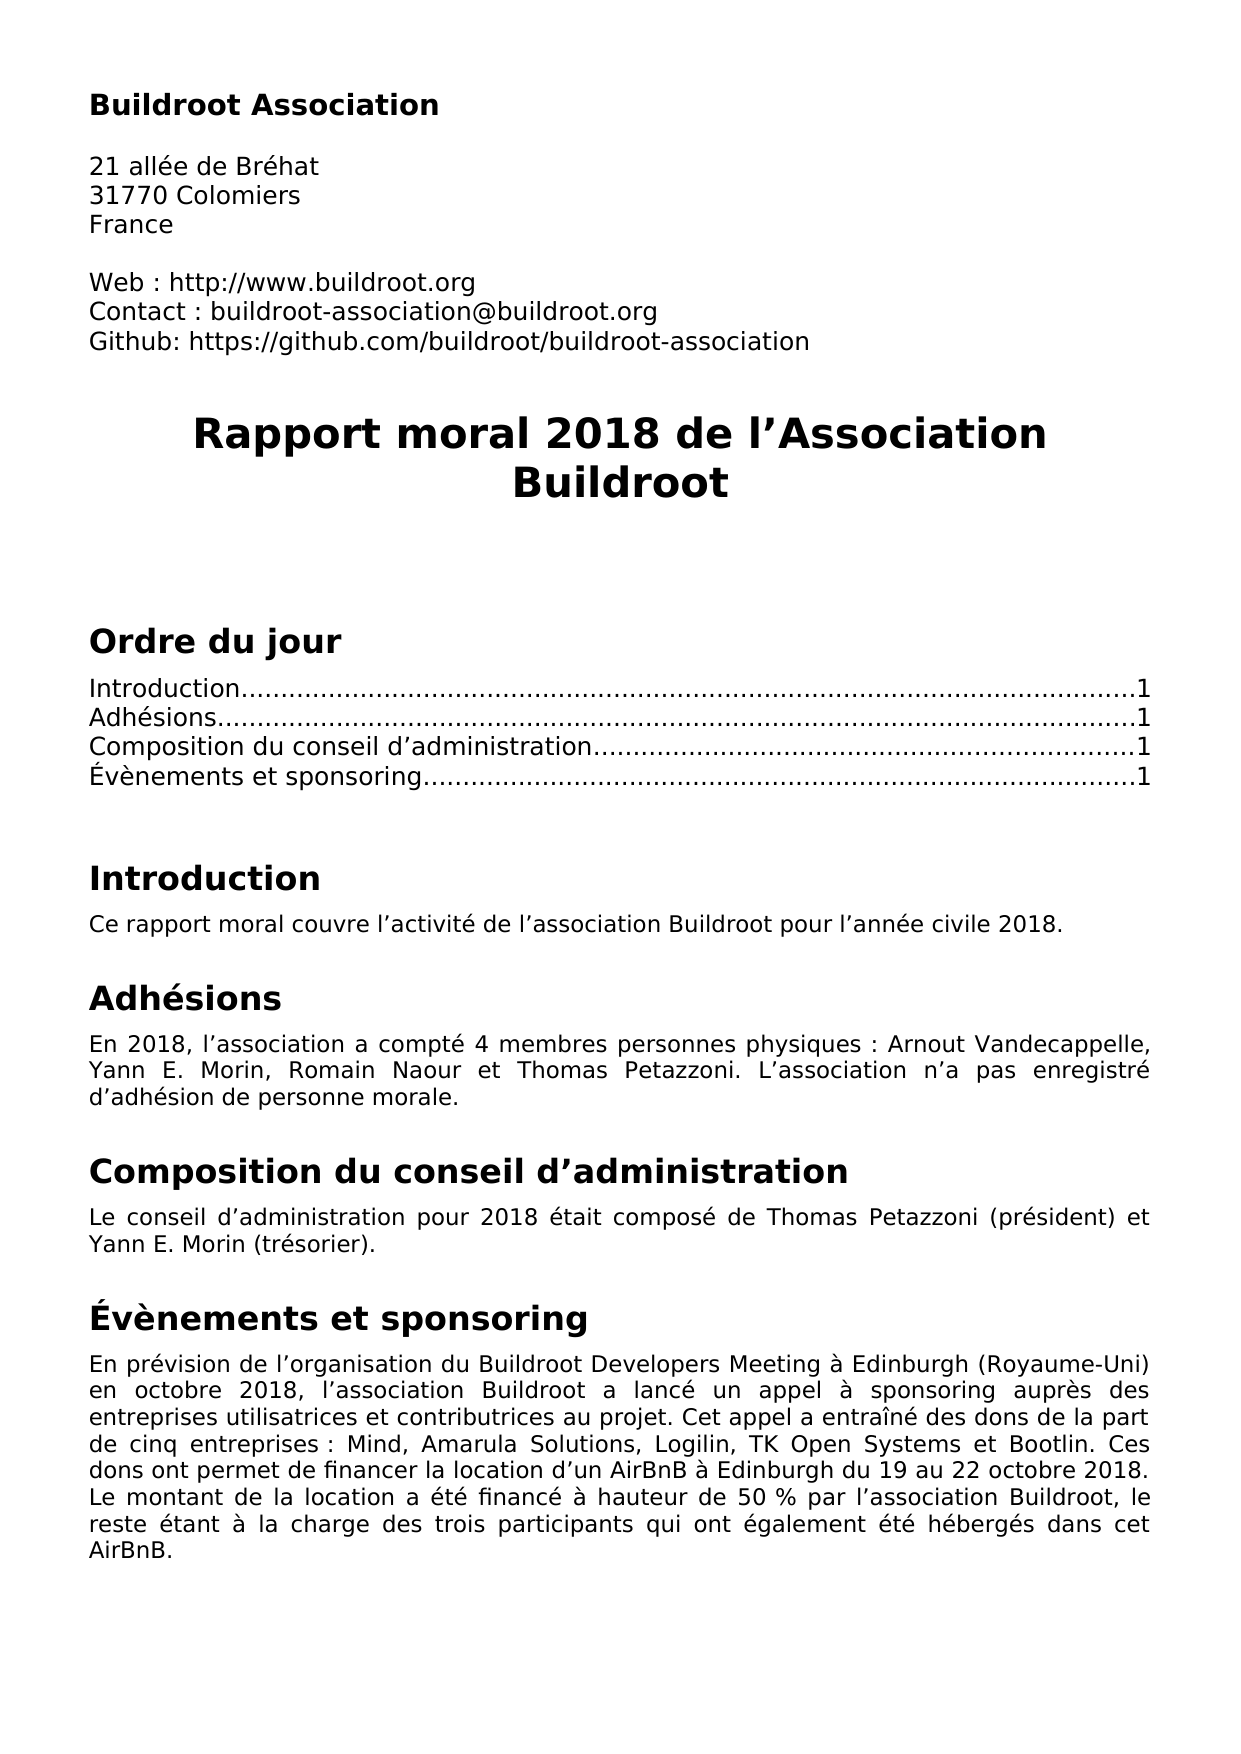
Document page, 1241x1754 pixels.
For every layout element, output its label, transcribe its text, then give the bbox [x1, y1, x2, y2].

text Introduction [88, 859, 1152, 898]
text Buildroot Association [88, 88, 1152, 122]
text 21 allée de Bréhat [88, 152, 1152, 181]
text France [88, 210, 1152, 239]
text Composition du conseil d’administration [88, 1153, 1152, 1192]
text Github: https://github.com/buildroot/buildroot-association [88, 327, 1152, 356]
text En 2018, l’association a compté 4 membres personnes physiques : Arnout Vandecappelle, Yann E. Morin, Romain Naour et Thomas Petazzoni. L’association n’a pas enregistré d’adhésion de personne morale. [88, 1031, 1152, 1111]
title Rapport moral 2018 de l’Association Buildroot [88, 410, 1152, 507]
text Contact : buildroot-association@buildroot.org [88, 297, 1152, 327]
text Introduction 1 [88, 674, 1152, 703]
text Ce rapport moral couvre l’activité de l’association Buildroot pour l’année civile 2018. [88, 911, 1152, 938]
text Évènements et sponsoring [88, 1299, 1152, 1338]
text Adhésions 1 [88, 703, 1152, 733]
text Composition du conseil d’administration 1 [88, 733, 1152, 762]
text Web : http://www.buildroot.org [88, 268, 1152, 297]
subtitle Ordre du jour [88, 623, 1152, 662]
text Évènements et sponsoring 1 [88, 762, 1152, 791]
text 31770 Colomiers [88, 181, 1152, 210]
text Le conseil d’administration pour 2018 était composé de Thomas Petazzoni (président) et Yann E. Morin (trésorier). [88, 1204, 1152, 1258]
text En prévision de l’organisation du Buildroot Developers Meeting à Edinburgh (Royaume-Uni) en octobre 2018, l’association Buildroot a lancé un appel à sponsoring auprès des entreprises utilisatrices et contributrices au projet. Cet appel a entraîné des dons de la part de cinq entreprises : Mind, Amarula Solutions, Logilin, TK Open Systems et Bootlin. Ces dons ont permet de financer la location d’un AirBnB à Edinburgh du 19 au 22 octobre 2018. Le montant de la location a été financé à hauteur de 50 % par l’association Buildroot, le reste étant à la charge des trois participants qui ont également été hébergés dans cet AirBnB. [88, 1351, 1152, 1564]
text Adhésions [88, 979, 1152, 1018]
